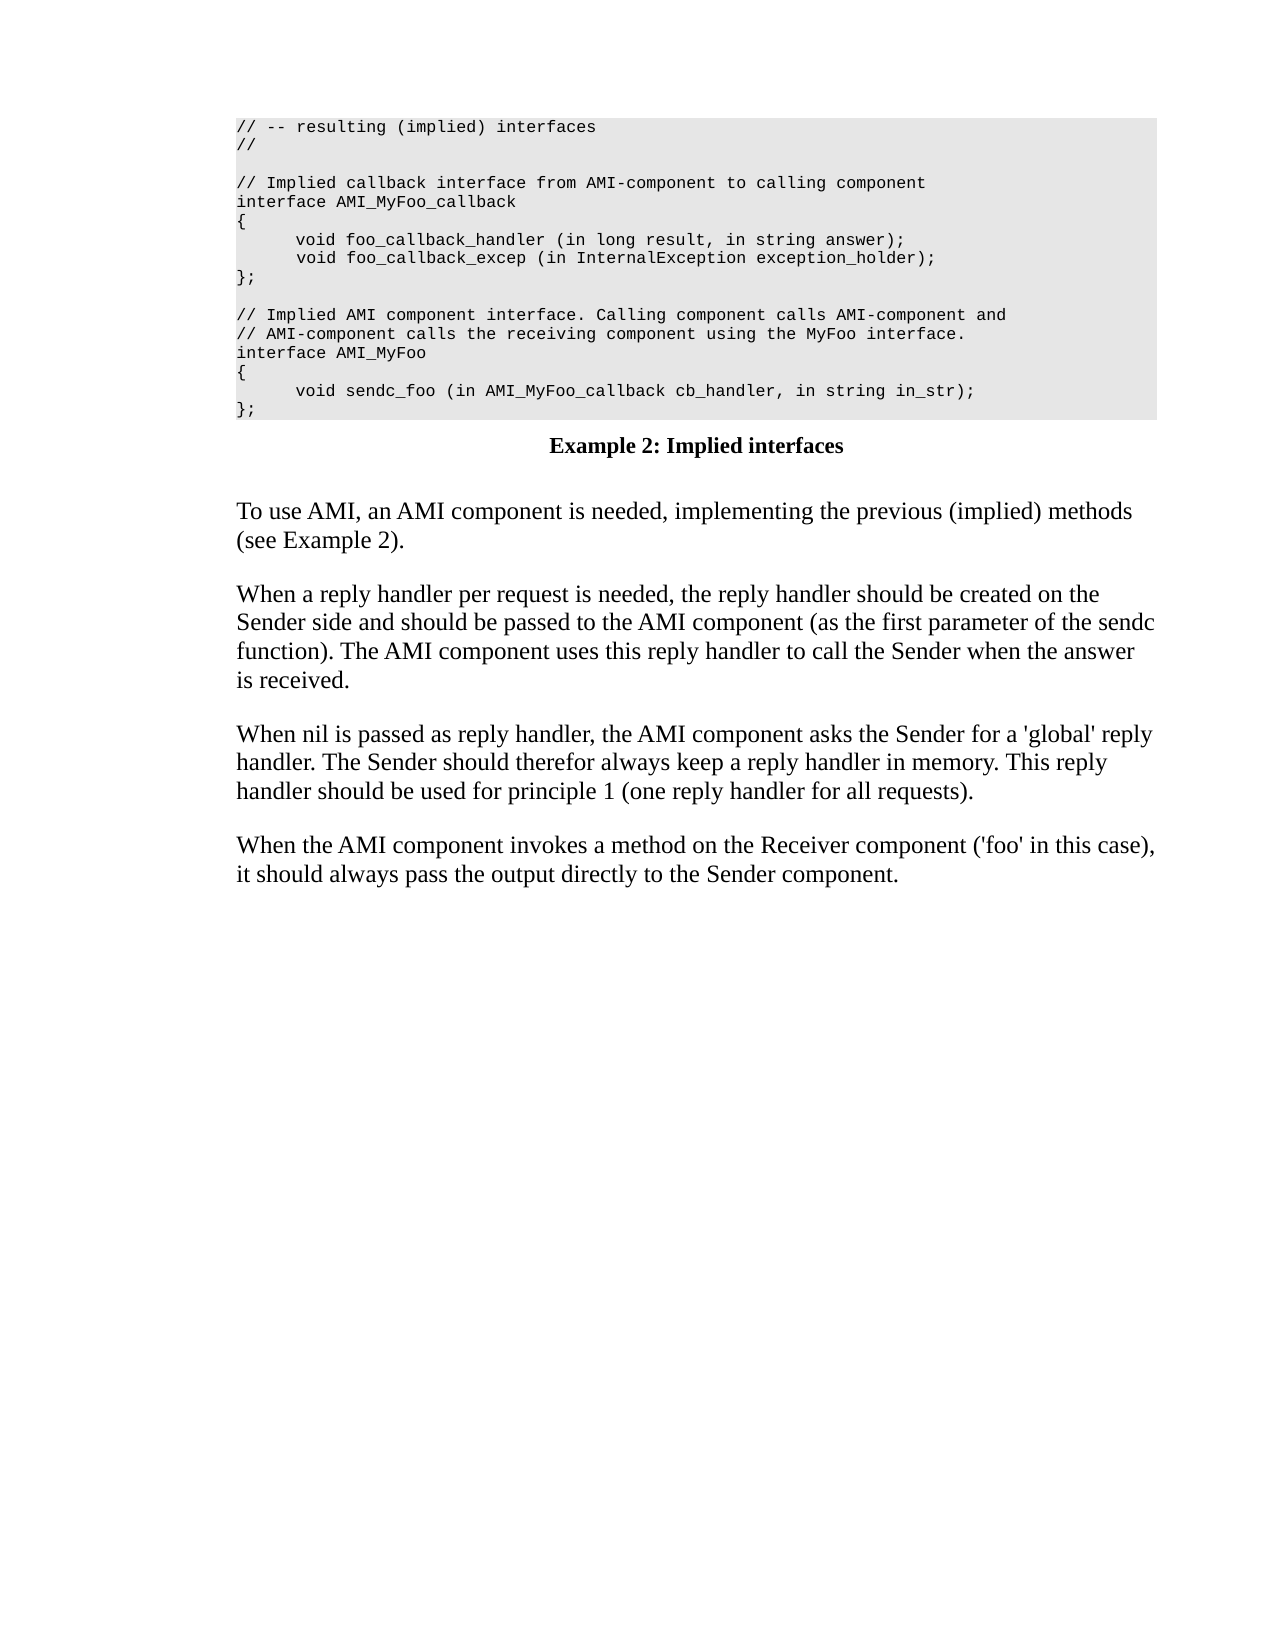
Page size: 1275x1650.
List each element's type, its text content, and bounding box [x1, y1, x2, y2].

text }; [236, 401, 1157, 420]
text void foo_callback_excep (in InternalException exception_holder); [236, 250, 1157, 269]
text void foo_callback_handler (in long result, in string answer); [236, 231, 1157, 250]
text { [236, 363, 1157, 382]
text // -- resulting (implied) interfaces [236, 118, 1157, 137]
text interface AMI_MyFoo_callback [236, 193, 1157, 212]
text { [236, 212, 1157, 231]
text When a reply handler per request is needed, the reply handler should be created on the Sender side and should be passed to the AMI component (as the first parameter of the sendc function). The AMI component uses this reply handler to call the Sender when the answer is received. [236, 579, 1157, 694]
text To use AMI, an AMI component is needed, implementing the previous (implied) methods (see Example 2). [236, 496, 1157, 554]
text When the AMI component invokes a method on the Receiver component ('foo' in this case), it should always pass the output directly to the Sender component. [236, 830, 1157, 887]
text interface AMI_MyFoo [236, 344, 1157, 363]
text // [236, 137, 1157, 156]
text // Implied AMI component interface. Calling component calls AMI-component and [236, 307, 1157, 326]
text }; [236, 269, 1157, 288]
text // AMI-component calls the receiving component using the MyFoo interface. [236, 326, 1157, 344]
text // Implied callback interface from AMI-component to calling component [236, 175, 1157, 193]
text void sendc_foo (in AMI_MyFoo_callback cb_handler, in string in_str); [236, 382, 1157, 401]
text Example 2: Implied interfaces [236, 432, 1157, 459]
text When nil is passed as reply handler, the AMI component asks the Sender for a 'global' reply handler. The Sender should therefor always keep a reply handler in memory. This reply handler should be used for principle 1 (one reply handler for all requests). [236, 719, 1157, 805]
